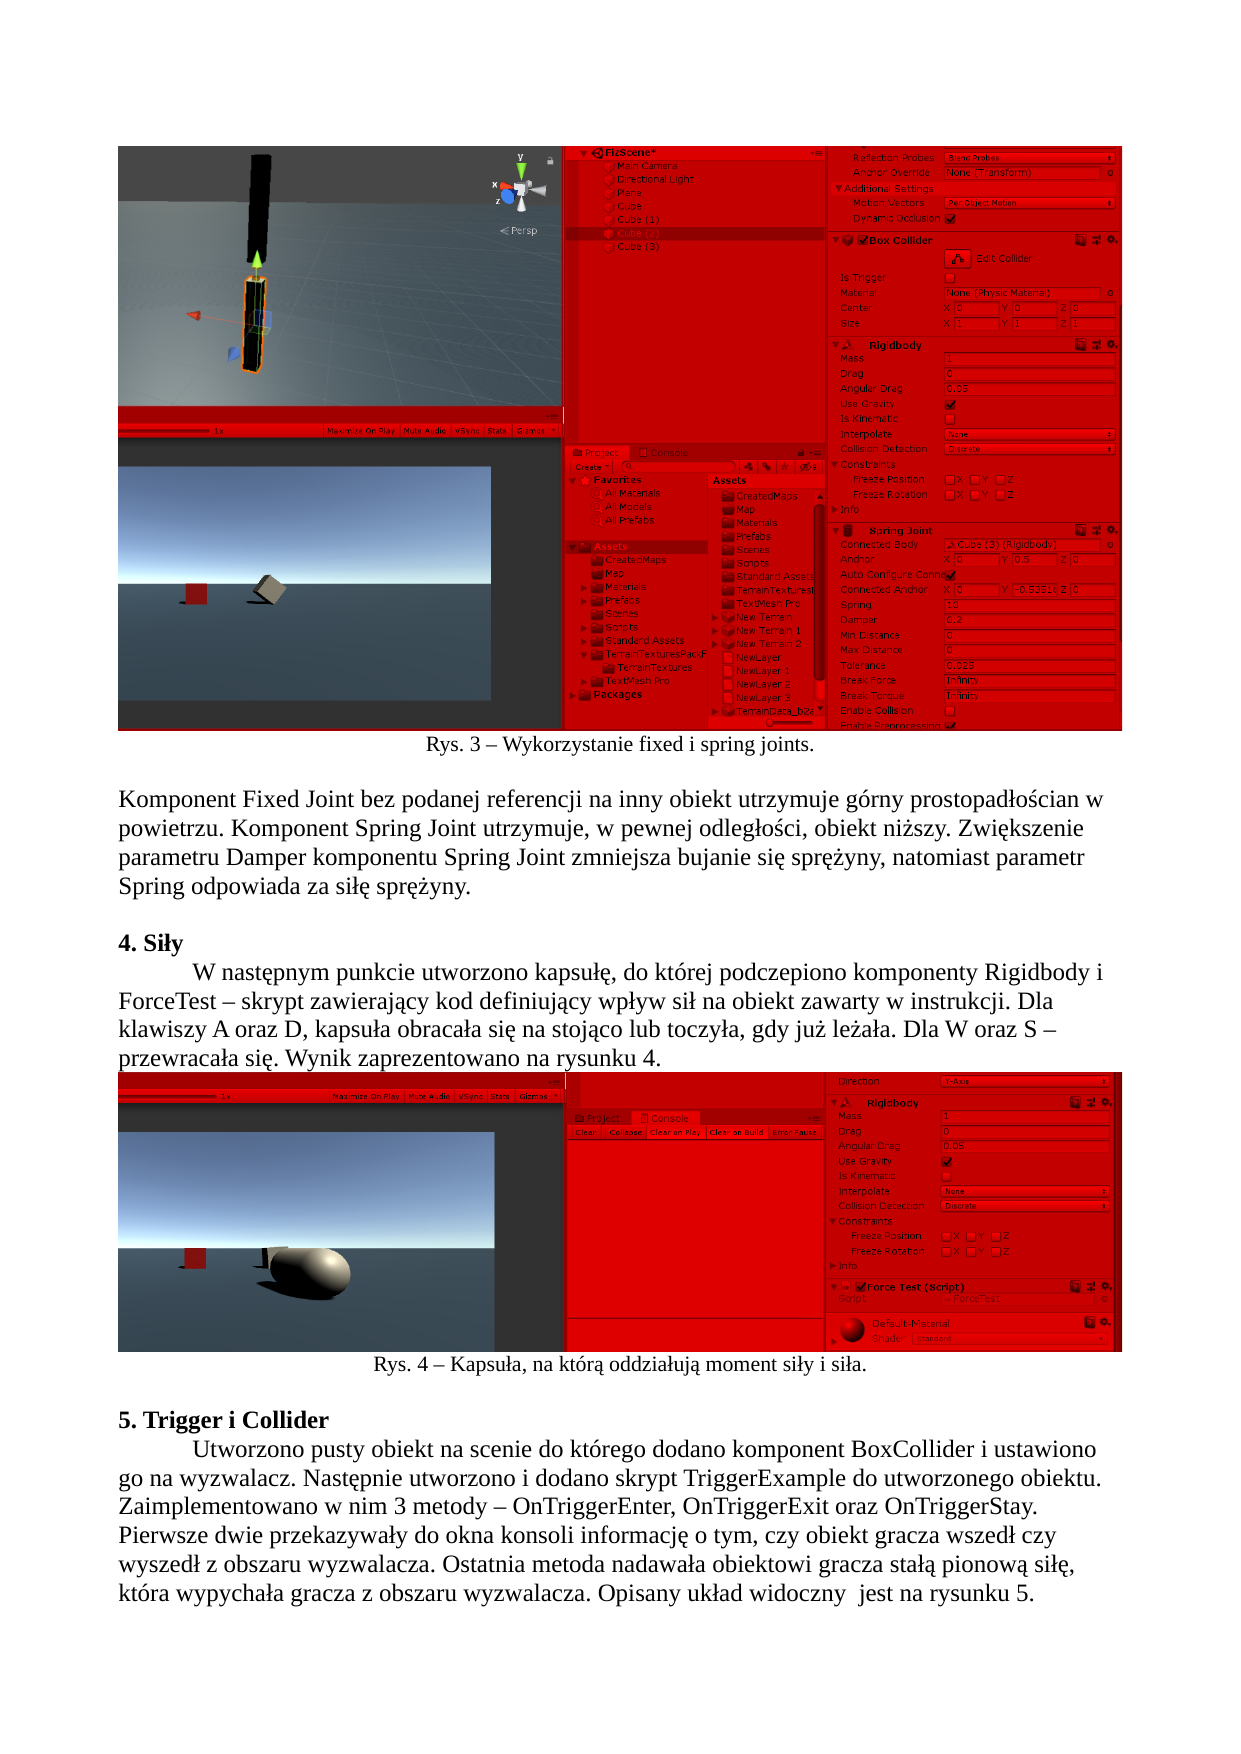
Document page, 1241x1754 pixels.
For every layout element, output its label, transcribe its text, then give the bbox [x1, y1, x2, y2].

text 5. Trigger i Collider [118, 1405, 1122, 1434]
picture [118, 146, 1123, 731]
text Rys. 3 – Wykorzystanie fixed i spring joints. [118, 731, 1122, 756]
text Komponent Fixed Joint bez podanej referencji na inny obiekt utrzymuje górny prostopadłościan w powietrzu. Komponent Spring Joint utrzymuje, w pewnej odległości, obiekt niższy. Zwiększenie parametru Damper komponentu Spring Joint zmniejsza bujanie się sprężyny, natomiast parametr Spring odpowiada za siłę sprężyny. [118, 784, 1122, 899]
picture [118, 1072, 1123, 1352]
text W następnym punkcie utworzono kapsułę, do której podczepiono komponenty Rigidbody i ForceTest – skrypt zawierający kod definiujący wpływ sił na obiekt zawarty w instrukcji. Dla klawiszy A oraz D, kapsuła obracała się na stojąco lub toczyła, gdy już leżała. Dla W oraz S – przewracała się. Wynik zaprezentowano na rysunku 4. [118, 957, 1122, 1072]
text Rys. 4 – Kapsuła, na którą oddziałują moment siły i siła. [118, 1352, 1122, 1376]
text 4. Siły [118, 928, 1122, 957]
text Utworzono pusty obiekt na scenie do którego dodano komponent BoxCollider i ustawiono go na wyzwalacz. Następnie utworzono i dodano skrypt TriggerExample do utworzonego obiektu. Zaimplementowano w nim 3 metody – OnTriggerEnter, OnTriggerExit oraz OnTriggerStay. Pierwsze dwie przekazywały do okna konsoli informację o tym, czy obiekt gracza wszedł czy wyszedł z obszaru wyzwalacza. Ostatnia metoda nadawała obiektowi gracza stałą pionową siłę, która wypychała gracza z obszaru wyzwalacza. Opisany układ widoczny jest na rysunku 5. [118, 1434, 1122, 1606]
